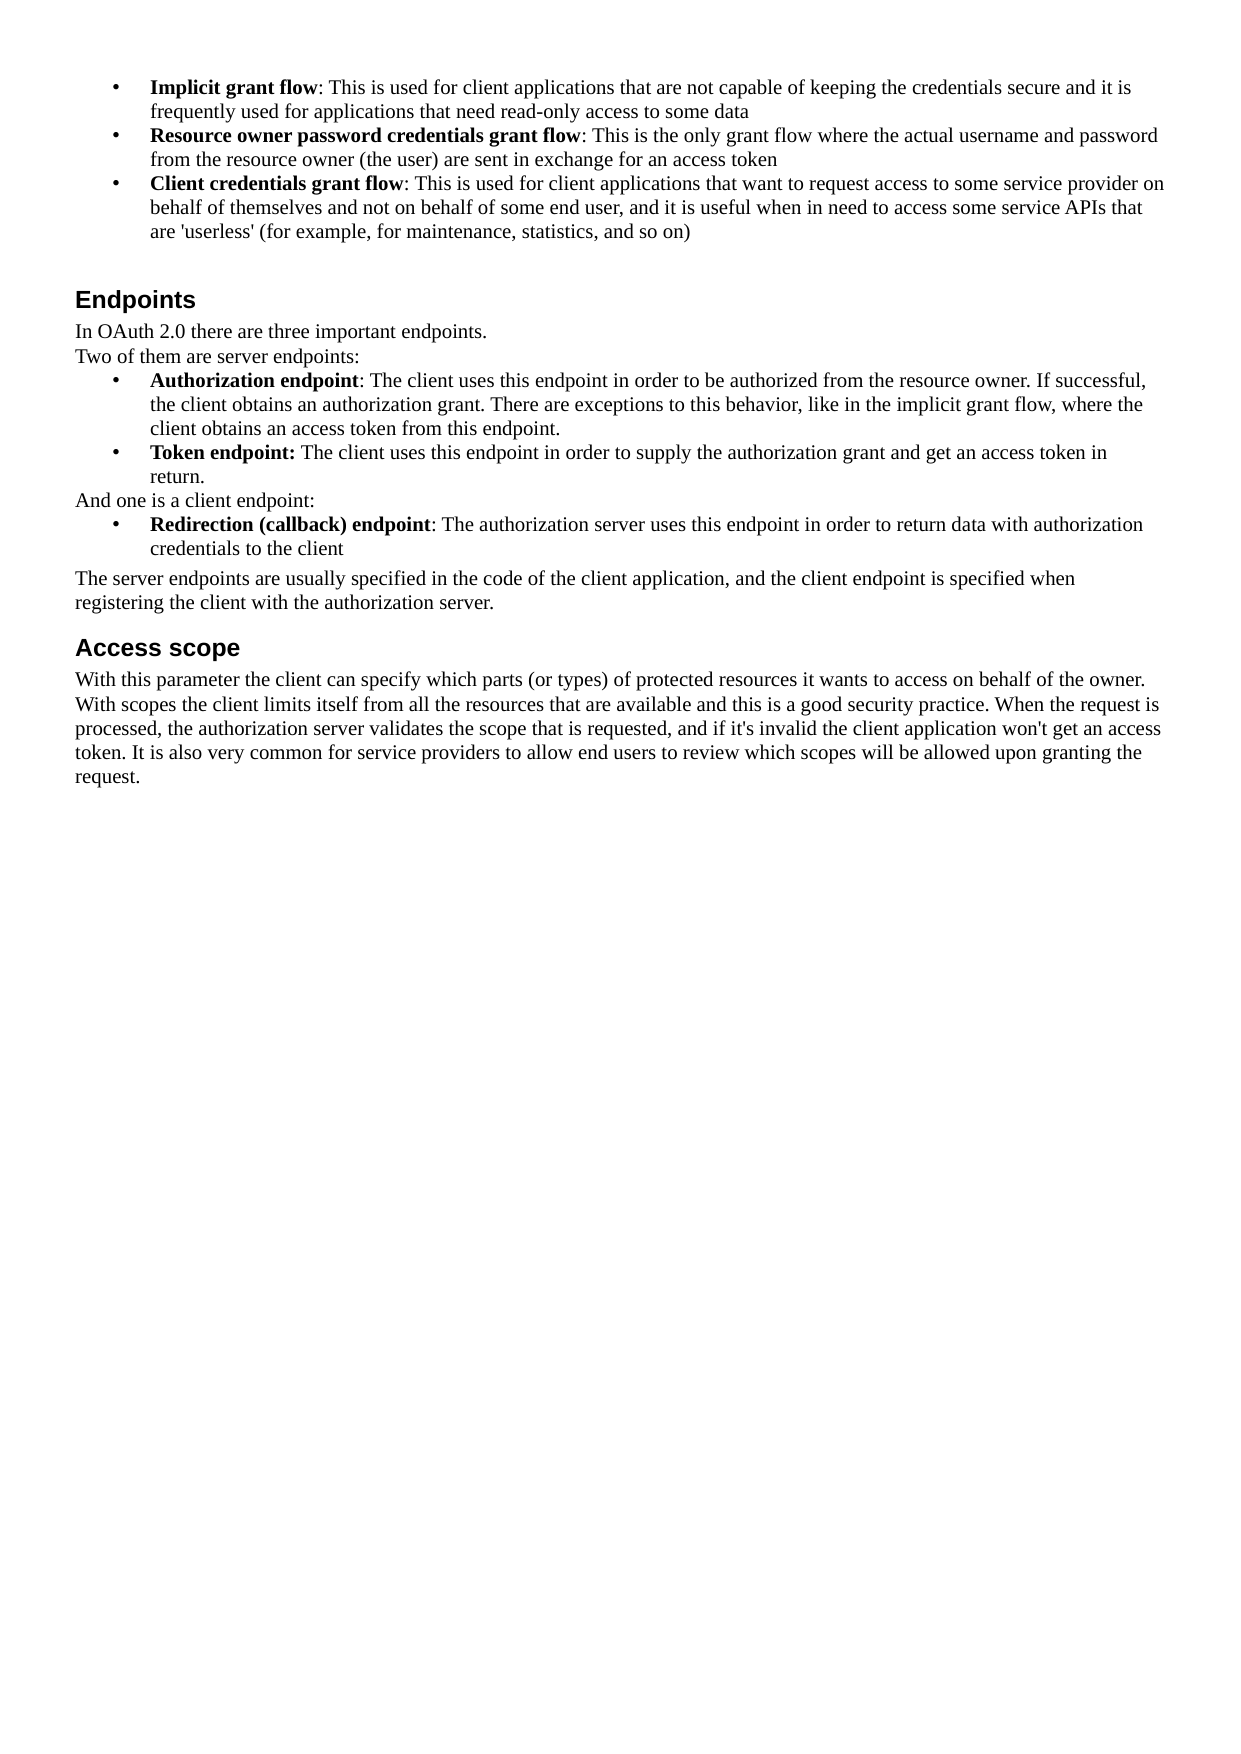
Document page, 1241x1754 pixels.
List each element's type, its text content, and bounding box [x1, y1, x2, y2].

text In OAuth 2.0 there are three important endpoints. [75, 319, 1165, 343]
subtitle Endpoints [75, 285, 1165, 313]
list Resource owner password credentials grant flow: This is the only grant flow where the actual username and password from the resource owner (the user) are sent in exchange for an access token [112, 123, 1165, 171]
list Redirection (callback) endpoint: The authorization server uses this endpoint in order to return data with authorization credentials to the client [112, 512, 1165, 560]
list Authorization endpoint: The client uses this endpoint in order to be authorized from the resource owner. If successful, the client obtains an authorization grant. There are exceptions to this behavior, like in the implicit grant flow, where the client obtains an access token from this endpoint. [112, 368, 1165, 440]
text The server endpoints are usually specified in the code of the client application, and the client endpoint is specified when registering the client with the authorization server. [75, 566, 1165, 614]
list Client credentials grant flow: This is used for client applications that want to request access to some service provider on behalf of themselves and not on behalf of some end user, and it is useful when in need to access some service APIs that are 'userless' (for example, for maintenance, statistics, and so on) [112, 171, 1165, 243]
text With this parameter the client can specify which parts (or types) of protected resources it wants to access on behalf of the owner. With scopes the client limits itself from all the resources that are available and this is a good security practice. When the request is processed, the authorization server validates the scope that is requested, and if it's invalid the client application won't get an access token. It is also very common for service providers to allow end users to review which scopes will be allowed upon granting the request. [75, 667, 1165, 788]
text Two of them are server endpoints: [75, 343, 1165, 368]
text And one is a client endpoint: [75, 488, 1165, 512]
list Implicit grant flow: This is used for client applications that are not capable of keeping the credentials secure and it is frequently used for applications that need read-only access to some data [112, 75, 1165, 123]
list Token endpoint: The client uses this endpoint in order to supply the authorization grant and get an access token in return. [112, 440, 1165, 488]
subtitle Access scope [75, 633, 1165, 661]
